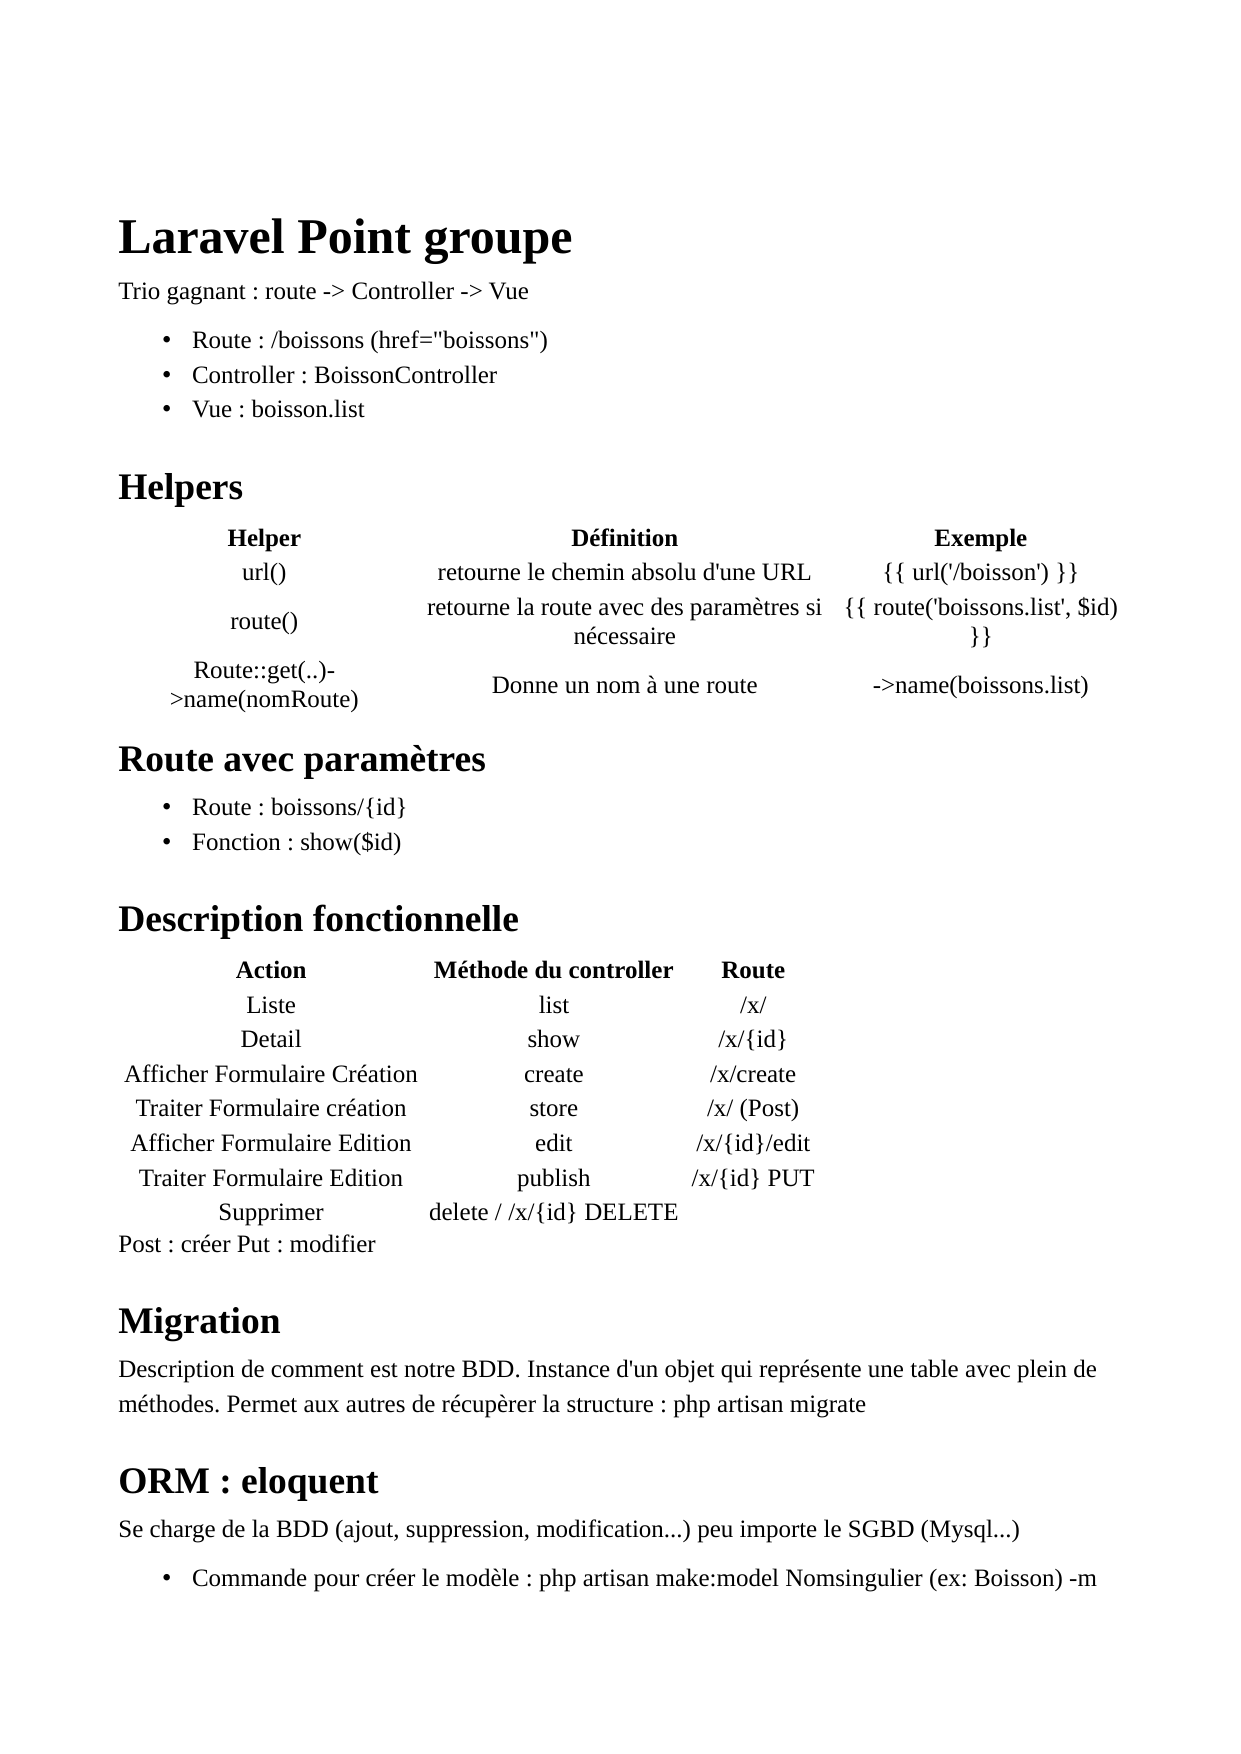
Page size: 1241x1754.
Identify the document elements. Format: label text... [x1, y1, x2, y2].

list Controller : BoissonController [162, 360, 1122, 389]
table_cell {{ url('/boisson') }} [839, 555, 1122, 589]
subtitle Migration [118, 1299, 1122, 1342]
subtitle Description fonctionnelle [118, 897, 1122, 940]
list Route : /boissons (href="boissons") [162, 325, 1122, 354]
table_cell Route::get(..)->name(nomRoute) [118, 653, 410, 716]
text Post : créer Put : modifier [118, 1229, 1122, 1258]
list Route : boissons/{id} [162, 792, 1122, 821]
table_cell store [424, 1091, 684, 1125]
text Description de comment est notre BDD. Instance d'un objet qui représente une table avec plein de méthodes. Permet aux autres de récupèrer la structure : php artisan migrate [118, 1354, 1122, 1418]
table_cell retourne le chemin absolu d'une URL [410, 555, 839, 589]
table_cell Afficher Formulaire Edition [118, 1125, 424, 1160]
table_cell list [424, 987, 684, 1021]
subtitle Laravel Point groupe [118, 206, 1122, 264]
table_cell Traiter Formulaire Edition [118, 1160, 424, 1194]
table_cell /x/{id} PUT [684, 1160, 822, 1194]
table_cell delete / /x/{id} DELETE [424, 1194, 684, 1229]
table_cell route() [118, 589, 410, 652]
list Fonction : show($id) [162, 827, 1122, 855]
text Se charge de la BDD (ajout, suppression, modification...) peu importe le SGBD (Mysql...) [118, 1514, 1122, 1543]
table_cell url() [118, 555, 410, 589]
table_header Route [684, 952, 822, 987]
table_cell /x/{id} [684, 1021, 822, 1056]
table_cell show [424, 1021, 684, 1056]
table_cell /x/create [684, 1056, 822, 1091]
table_cell Donne un nom à une route [410, 653, 839, 716]
table_cell publish [424, 1160, 684, 1194]
table_cell [684, 1194, 822, 1229]
table_cell edit [424, 1125, 684, 1160]
subtitle Helpers [118, 464, 1122, 507]
table_cell retourne la route avec des paramètres si nécessaire [410, 589, 839, 652]
table_cell ->name(boissons.list) [839, 653, 1122, 716]
table_cell /x/ [684, 987, 822, 1021]
table_header Méthode du controller [424, 952, 684, 987]
table_cell Traiter Formulaire création [118, 1091, 424, 1125]
table_cell Supprimer [118, 1194, 424, 1229]
table_header Helper [118, 520, 410, 554]
table_cell /x/ (Post) [684, 1091, 822, 1125]
table_cell create [424, 1056, 684, 1091]
list Commande pour créer le modèle : php artisan make:model Nomsingulier (ex: Boisson) -m [162, 1563, 1122, 1592]
table_header Définition [410, 520, 839, 554]
table_header Exemple [839, 520, 1122, 554]
table_cell Liste [118, 987, 424, 1021]
table_cell Afficher Formulaire Création [118, 1056, 424, 1091]
text Trio gagnant : route -> Controller -> Vue [118, 276, 1122, 305]
table_cell /x/{id}/edit [684, 1125, 822, 1160]
subtitle ORM : eloquent [118, 1459, 1122, 1502]
subtitle Route avec paramètres [118, 737, 1122, 780]
table_cell {{ route('boissons.list', $id) }} [839, 589, 1122, 652]
table_header Action [118, 952, 424, 987]
table_cell Detail [118, 1021, 424, 1056]
list Vue : boisson.list [162, 394, 1122, 423]
